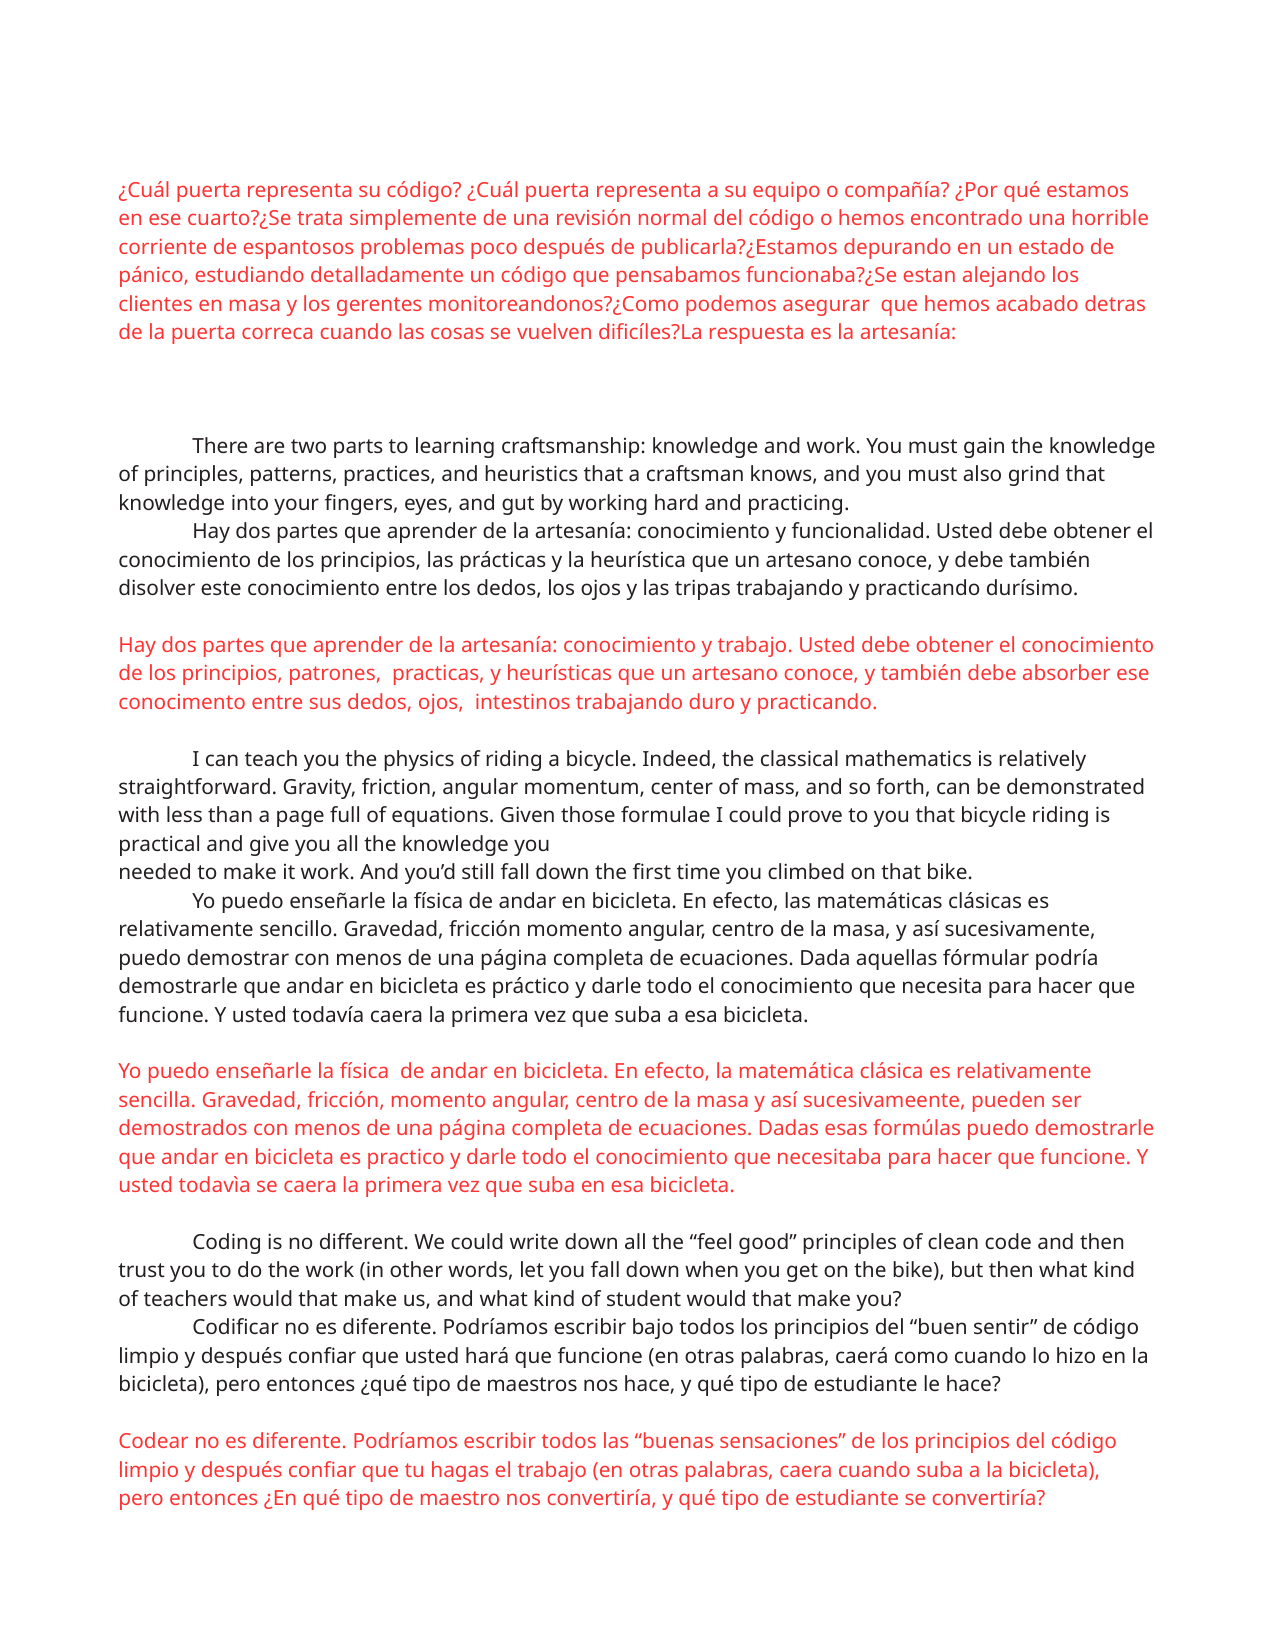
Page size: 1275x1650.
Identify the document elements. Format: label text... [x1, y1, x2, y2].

text Yo puedo enseñarle la física de andar en bicicleta. En efecto, las matemáticas clásicas es relativamente sencillo. Gravedad, fricción momento angular, centro de la masa, y así sucesivamente, puedo demostrar con menos de una página completa de ecuaciones. Dada aquellas fórmular podría demostrarle que andar en bicicleta es práctico y darle todo el conocimiento que necesita para hacer que funcione. Y usted todavía caera la primera vez que suba a esa bicicleta. [118, 886, 1157, 1028]
text ¿Cuál puerta representa su código? ¿Cuál puerta representa a su equipo o compañía? ¿Por qué estamos en ese cuarto?¿Se trata simplemente de una revisión normal del código o hemos encontrado una horrible corriente de espantosos problemas poco después de publicarla?¿Estamos depurando en un estado de pánico, estudiando detalladamente un código que pensabamos funcionaba?¿Se estan alejando los clientes en masa y los gerentes monitoreandonos?¿Como podemos asegurar que hemos acabado detras de la puerta correca cuando las cosas se vuelven dificíles?La respuesta es la artesanía: [118, 175, 1157, 346]
text Hay dos partes que aprender de la artesanía: conocimiento y trabajo. Usted debe obtener el conocimiento de los principios, patrones, practicas, y heurísticas que un artesano conoce, y también debe absorber ese conocimento entre sus dedos, ojos, intestinos trabajando duro y practicando. [118, 630, 1157, 715]
text Yo puedo enseñarle la física de andar en bicicleta. En efecto, la matemática clásica es relativamente sencilla. Gravedad, fricción, momento angular, centro de la masa y así sucesivameente, pueden ser demostrados con menos de una página completa de ecuaciones. Dadas esas formúlas puedo demostrarle que andar en bicicleta es practico y darle todo el conocimiento que necesitaba para hacer que funcione. Y usted todavìa se caera la primera vez que suba en esa bicicleta. [118, 1057, 1157, 1199]
text Coding is no different. We could write down all the “feel good” principles of clean code and then trust you to do the work (in other words, let you fall down when you get on the bike), but then what kind of teachers would that make us, and what kind of student would that make you? [118, 1227, 1157, 1312]
text Codear no es diferente. Podríamos escribir todos las “buenas sensaciones” de los principios del código limpio y después confiar que tu hagas el trabajo (en otras palabras, caera cuando suba a la bicicleta), pero entonces ¿En qué tipo de maestro nos convertiría, y qué tipo de estudiante se convertiría? [118, 1426, 1157, 1512]
text I can teach you the physics of riding a bicycle. Indeed, the classical mathematics is relatively straightforward. Gravity, friction, angular momentum, center of mass, and so forth, can be demonstrated with less than a page full of equations. Given those formulae I could prove to you that bicycle riding is practical and give you all the knowledge you [118, 744, 1157, 857]
text needed to make it work. And you’d still fall down the first time you climbed on that bike. [118, 857, 1157, 886]
text Hay dos partes que aprender de la artesanía: conocimiento y funcionalidad. Usted debe obtener el conocimiento de los principios, las prácticas y la heurística que un artesano conoce, y debe también disolver este conocimiento entre los dedos, los ojos y las tripas trabajando y practicando durísimo. [118, 516, 1157, 602]
text There are two parts to learning craftsmanship: knowledge and work. You must gain the knowledge of principles, patterns, practices, and heuristics that a craftsman knows, and you must also grind that knowledge into your fingers, eyes, and gut by working hard and practicing. [118, 431, 1157, 516]
text Codificar no es diferente. Podríamos escribir bajo todos los principios del “buen sentir” de código limpio y después confiar que usted hará que funcione (en otras palabras, caerá como cuando lo hizo en la bicicleta), pero entonces ¿qué tipo de maestros nos hace, y qué tipo de estudiante le hace? [118, 1312, 1157, 1398]
